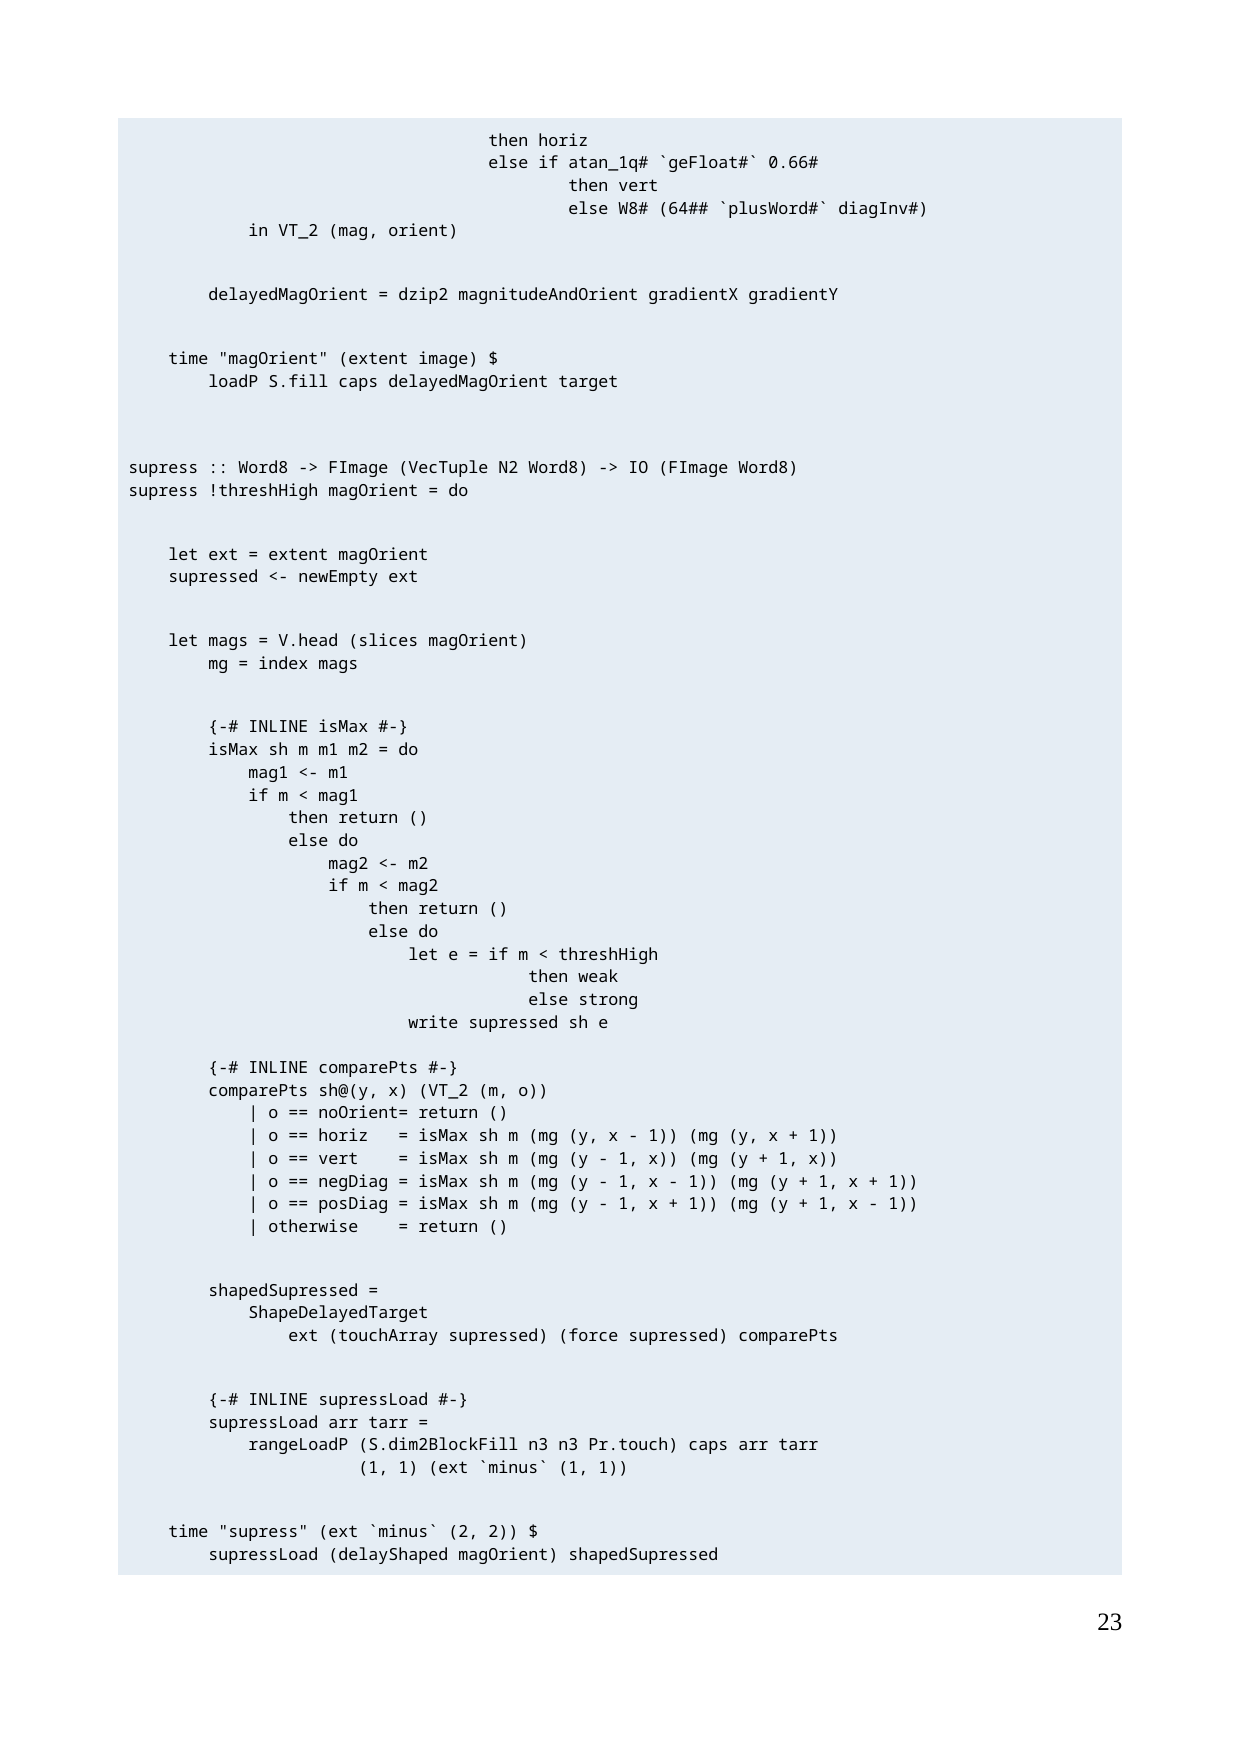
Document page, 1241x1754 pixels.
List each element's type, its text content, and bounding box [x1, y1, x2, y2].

text supress :: Word8 -> FImage (VecTuple N2 Word8) -> IO (FImage Word8) supress !threshHigh magOrient = do [119, 423, 1121, 524]
text let ext = extent magOrient supressed <- newEmpty ext [119, 532, 1121, 610]
text let mags = V.head (slices magOrient) mg = index mags [119, 618, 1121, 697]
text {-# INLINE supressLoad #-} supressLoad arr tarr = rangeLoadP (S.dim2BlockFill n3 n3 Pr.touch) caps arr tarr (1, 1) (ext `minus` (1, 1)) [119, 1377, 1121, 1501]
text delayedMagOrient = dzip2 magnitudeAndOrient gradientX gradientY [119, 273, 1121, 328]
text {-# INLINE isMax #-} isMax sh m m1 m2 = do mag1 <- m1 if m < mag1 then return () else do mag2 <- m2 if m < mag2 then return () else do let e = if m < threshHigh then weak else strong write supressed sh e {-# INLINE comparePts #-} comparePts sh@(y, x) (VT_2 (m, o)) | o == noOrient= return () | o == horiz = isMax sh m (mg (y, x - 1)) (mg (y, x + 1)) | o == vert = isMax sh m (mg (y - 1, x)) (mg (y + 1, x)) | o == negDiag = isMax sh m (mg (y - 1, x - 1)) (mg (y + 1, x + 1)) | o == posDiag = isMax sh m (mg (y - 1, x + 1)) (mg (y + 1, x - 1)) | otherwise = return () [119, 705, 1121, 1260]
text time "magOrient" (extent image) $ loadP S.fill caps delayedMagOrient target [119, 336, 1121, 414]
text time "supress" (ext `minus` (2, 2)) $ supressLoad (delayShaped magOrient) shapedSupressed [119, 1509, 1121, 1574]
text then horiz else if atan_1q# `geFloat#` 0.66# then vert else W8# (64## `plusWord#` diagInv#) in VT_2 (mag, orient) [119, 119, 1121, 264]
text shapedSupressed = ShapeDelayedTarget ext (touchArray supressed) (force supressed) comparePts [119, 1268, 1121, 1369]
